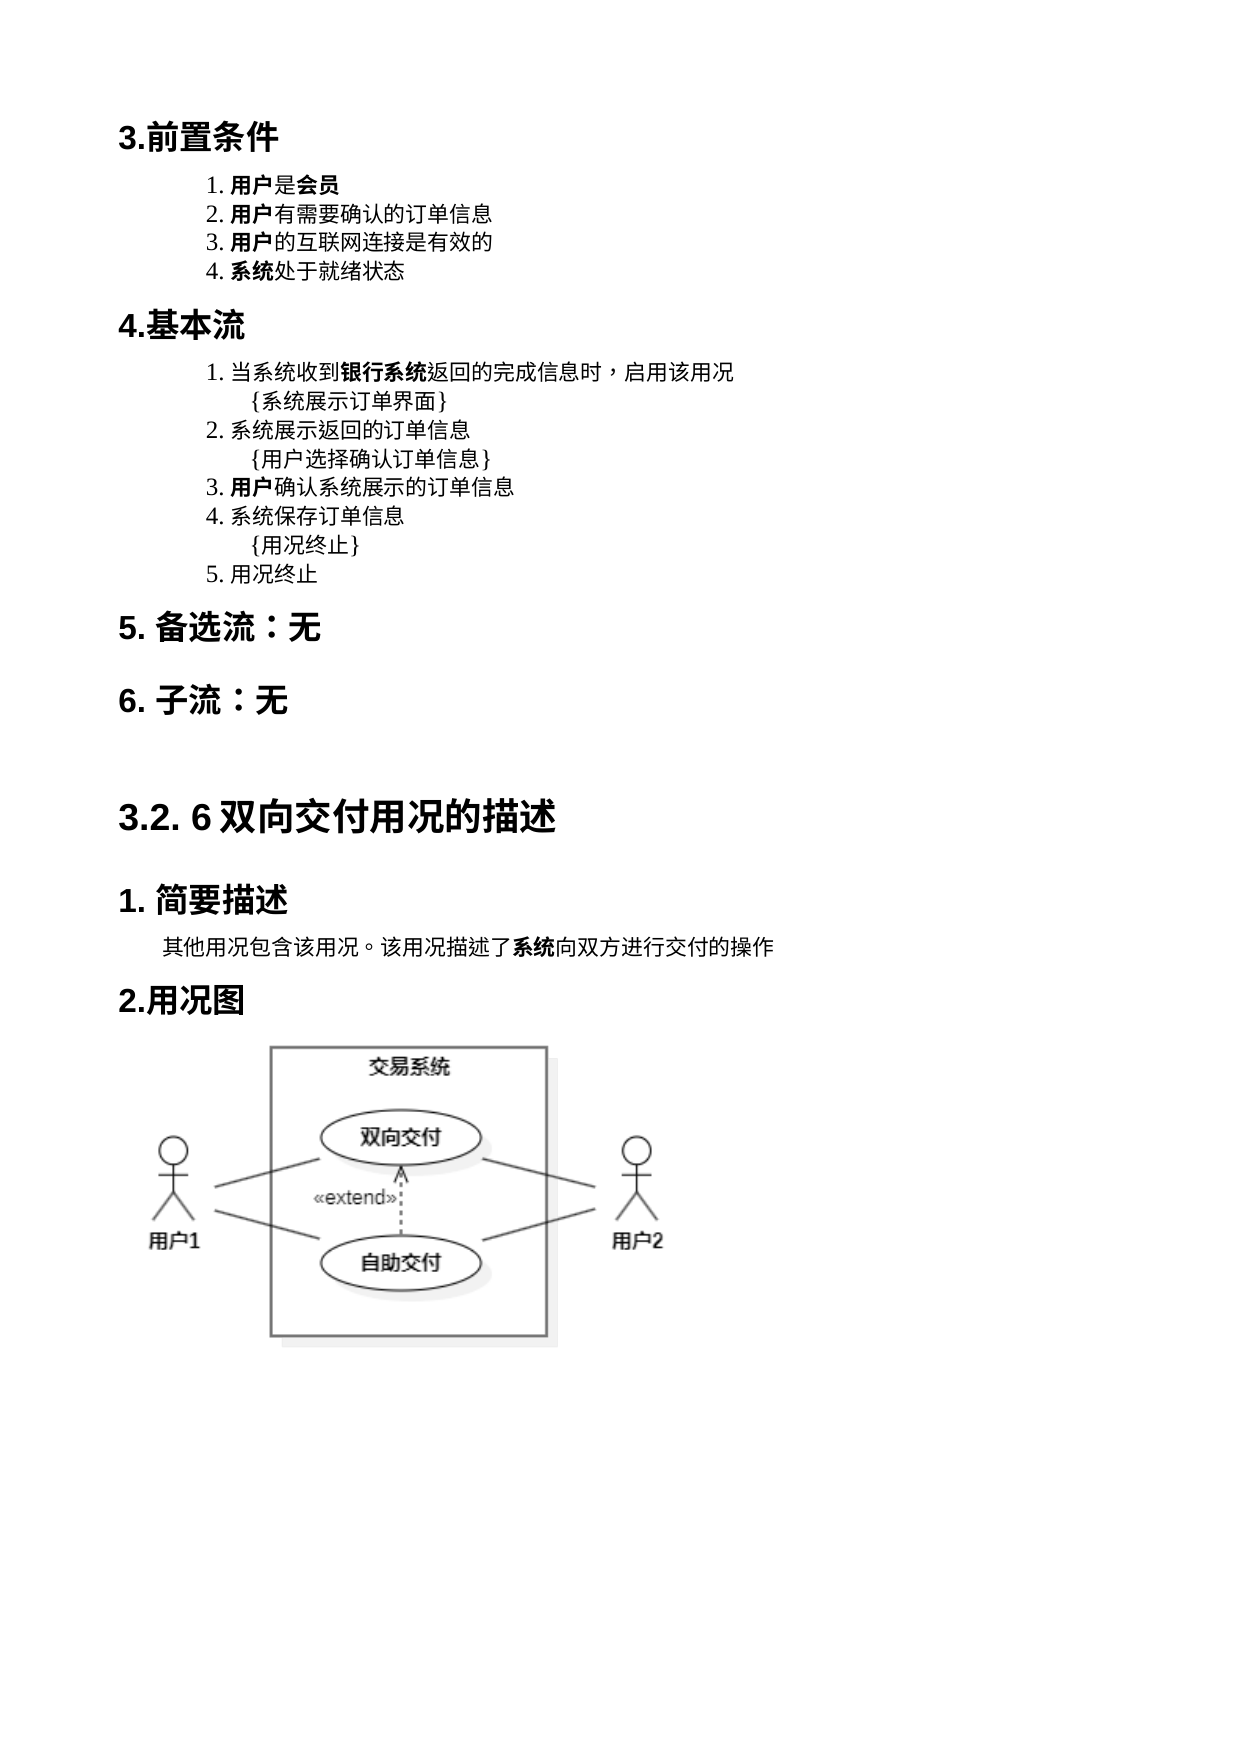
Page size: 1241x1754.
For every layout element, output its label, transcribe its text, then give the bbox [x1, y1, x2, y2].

list 系统处于就绪状态 [206, 256, 1122, 285]
subtitle 5. 备选流：无 [118, 608, 1122, 648]
text {用况终止} [206, 530, 1122, 559]
list 用况终止 [206, 559, 1122, 587]
subtitle 4.基本流 [118, 306, 1122, 345]
list 用户是会员 [206, 170, 1122, 199]
list 系统保存订单信息 [206, 501, 1122, 530]
picture [118, 1032, 740, 1399]
list 系统展示返回的订单信息 [206, 415, 1122, 444]
text {用户选择确认订单信息} [206, 444, 1122, 472]
subtitle 3.前置条件 [118, 118, 1122, 157]
list 用户有需要确认的订单信息 [206, 199, 1122, 227]
text 其他用况包含该用况。该用况描述了系统向双方进行交付的操作 [118, 935, 1122, 960]
text {系统展示订单界面} [206, 386, 1122, 415]
subtitle 3.2. 6双向交付用况的描述 [118, 786, 1122, 841]
list 用户确认系统展示的订单信息 [206, 472, 1122, 501]
subtitle 1. 简要描述 [118, 874, 1122, 922]
subtitle 2.用况图 [118, 981, 1122, 1020]
subtitle 6. 子流：无 [118, 681, 1122, 720]
list 当系统收到银行系统返回的完成信息时，启用该用况 [206, 357, 1122, 386]
list 用户的互联网连接是有效的 [206, 227, 1122, 256]
